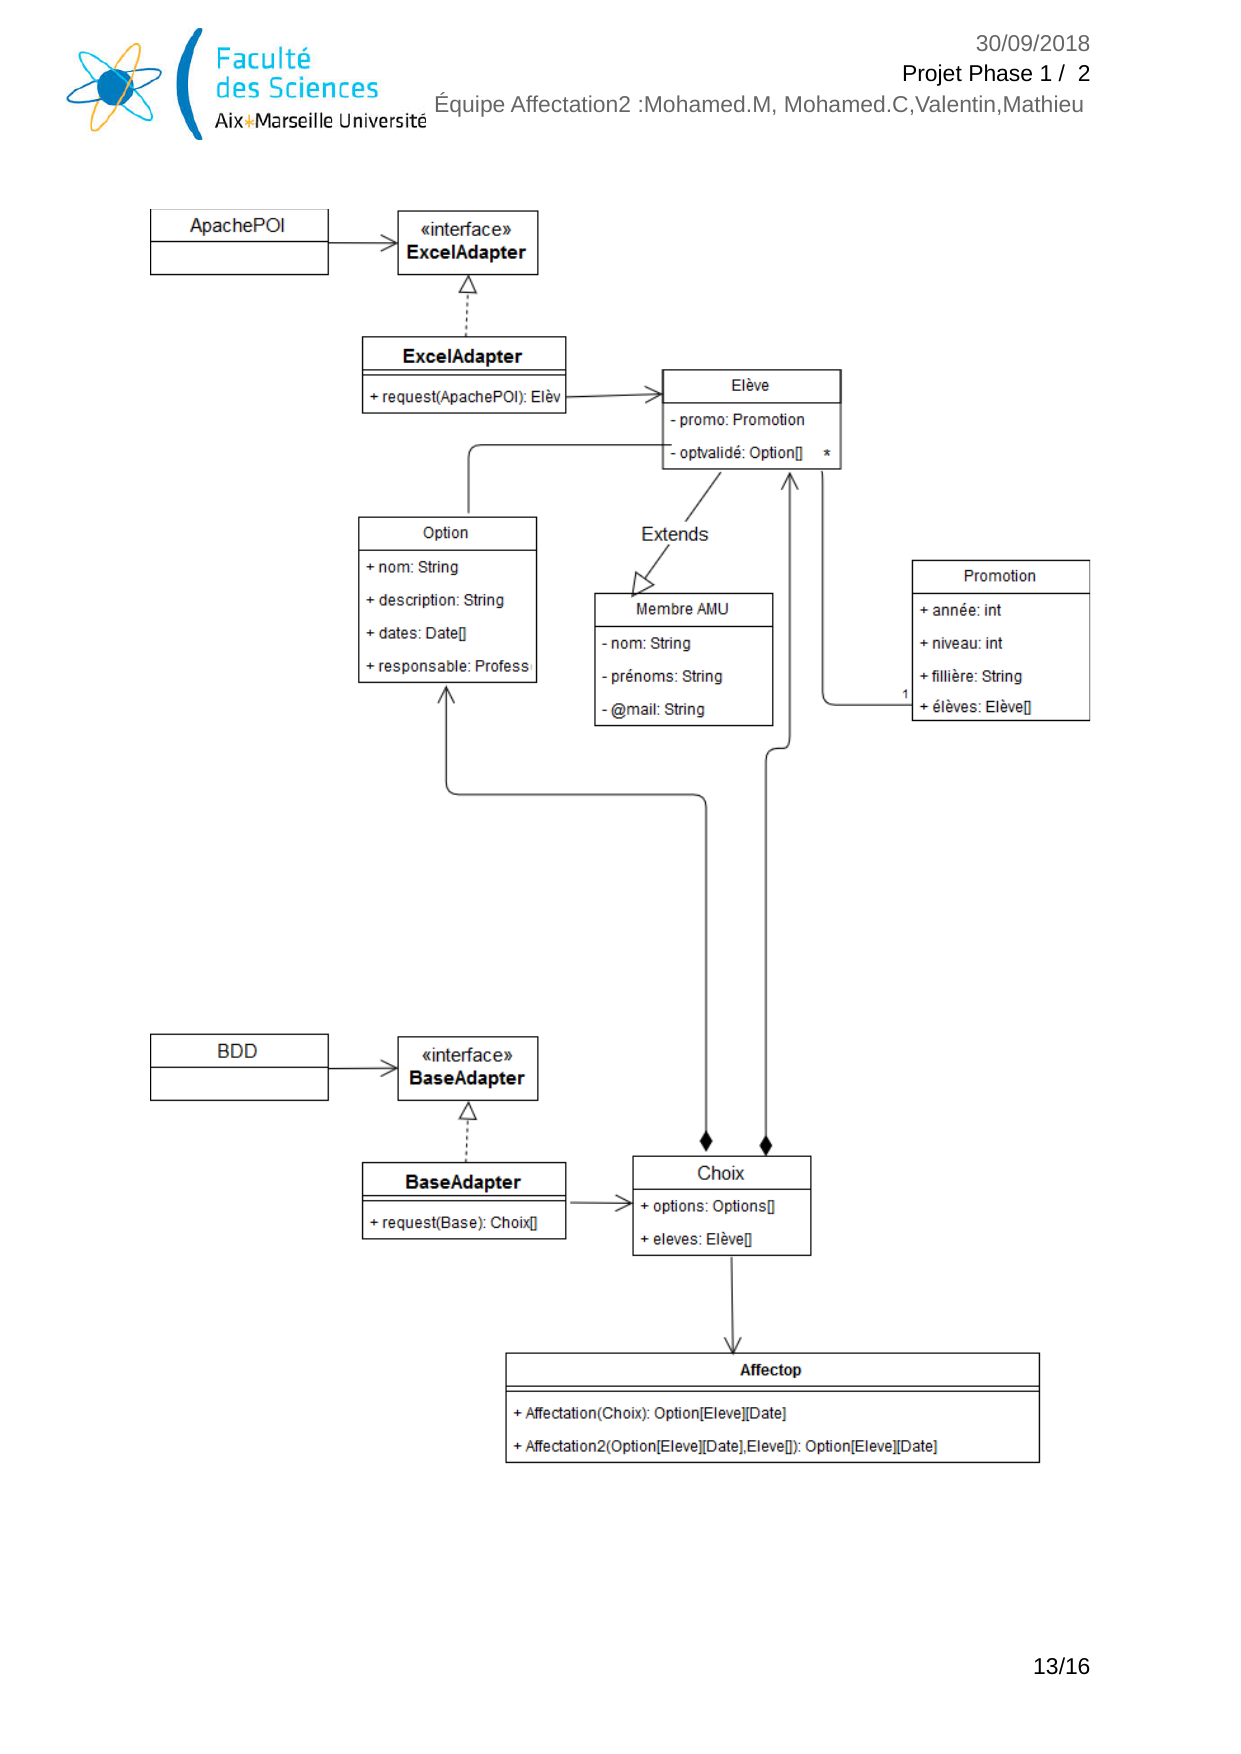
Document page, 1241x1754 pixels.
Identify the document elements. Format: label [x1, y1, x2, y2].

picture [65, 28, 426, 140]
picture [150, 209, 1091, 1467]
